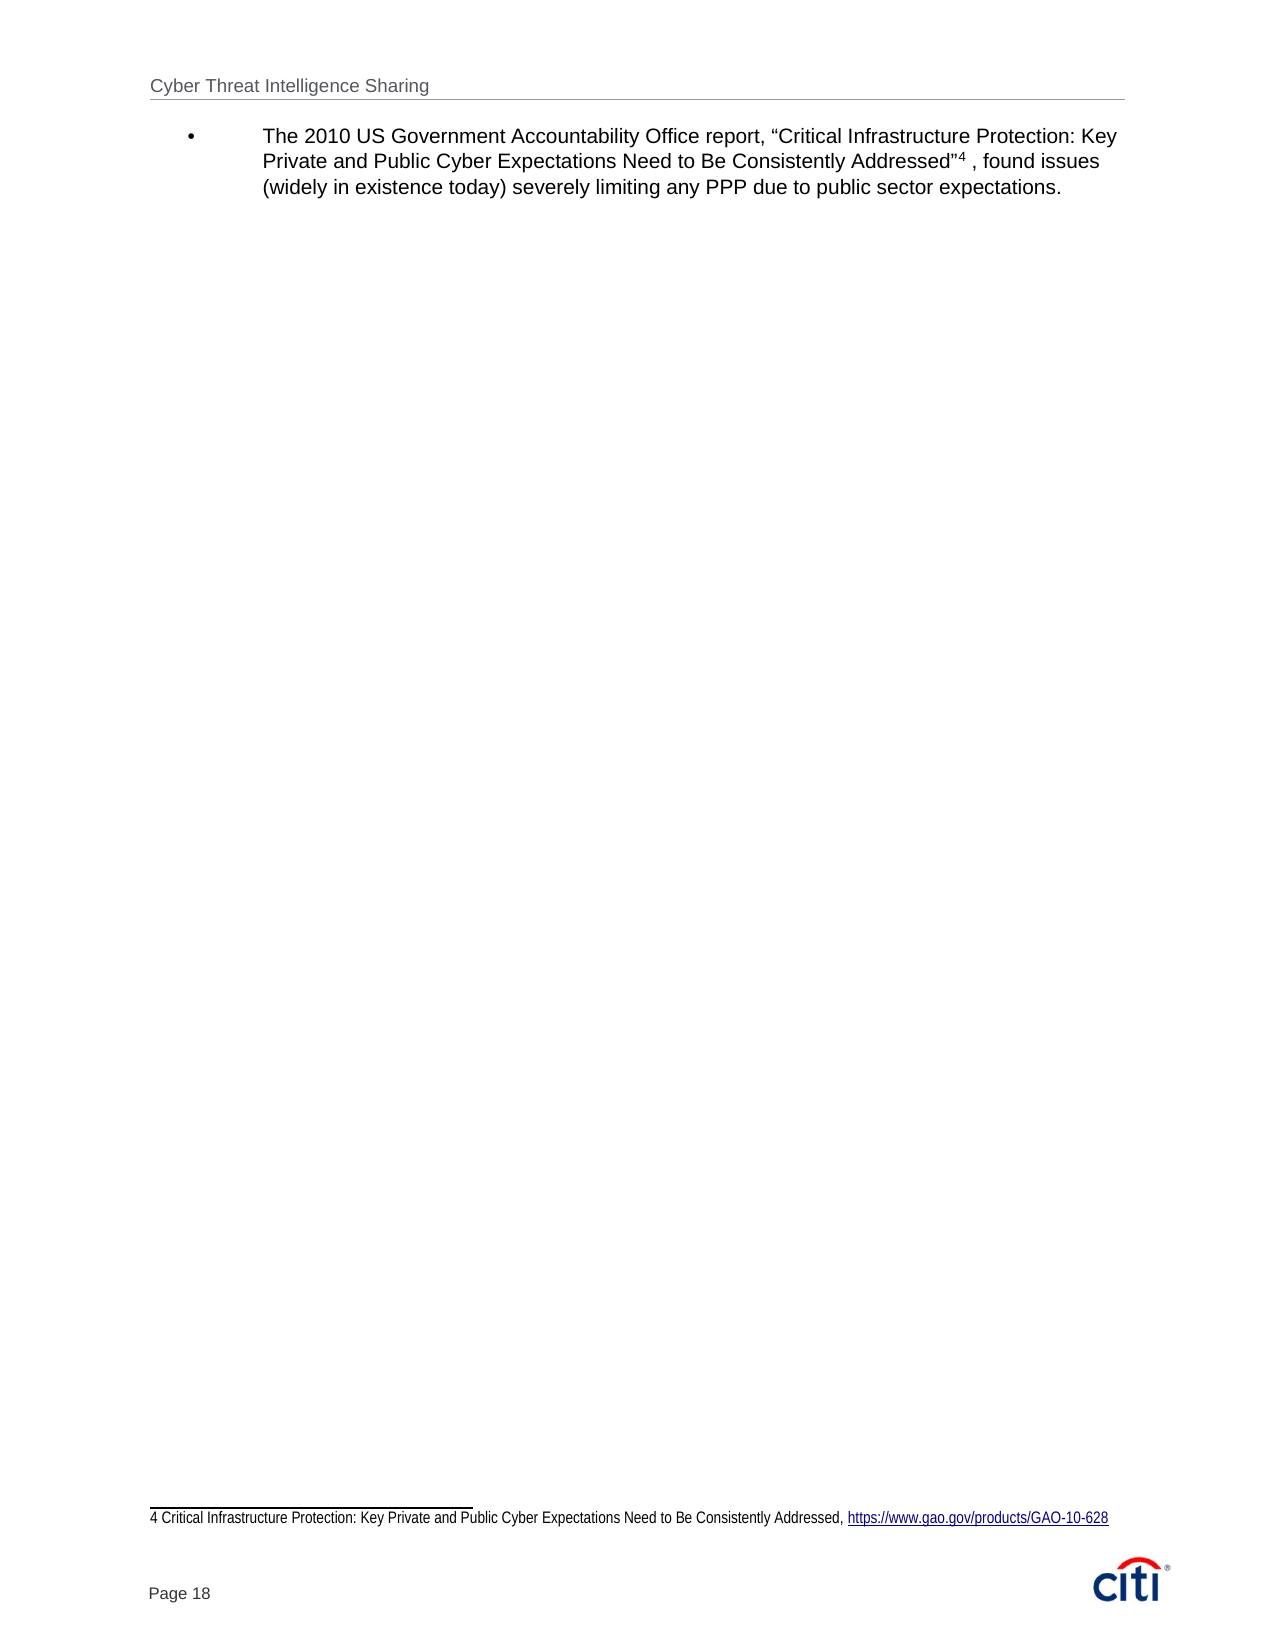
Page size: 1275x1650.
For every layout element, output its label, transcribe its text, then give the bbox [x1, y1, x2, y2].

list The 2010 US Government Accountability Office report, “Critical Infrastructure Protection: Key Private and Public Cyber Expectations Need to Be Consistently Addressed” , found issues (widely in existence today) severely limiting any PPP due to public sector expectations. [187, 124, 1125, 199]
list Critical Infrastructure Protection: Key Private and Public Cyber Expectations Need to Be Consistently Addressed, https://www.gao.gov/products/GAO-10-628 [150, 1508, 1125, 1527]
